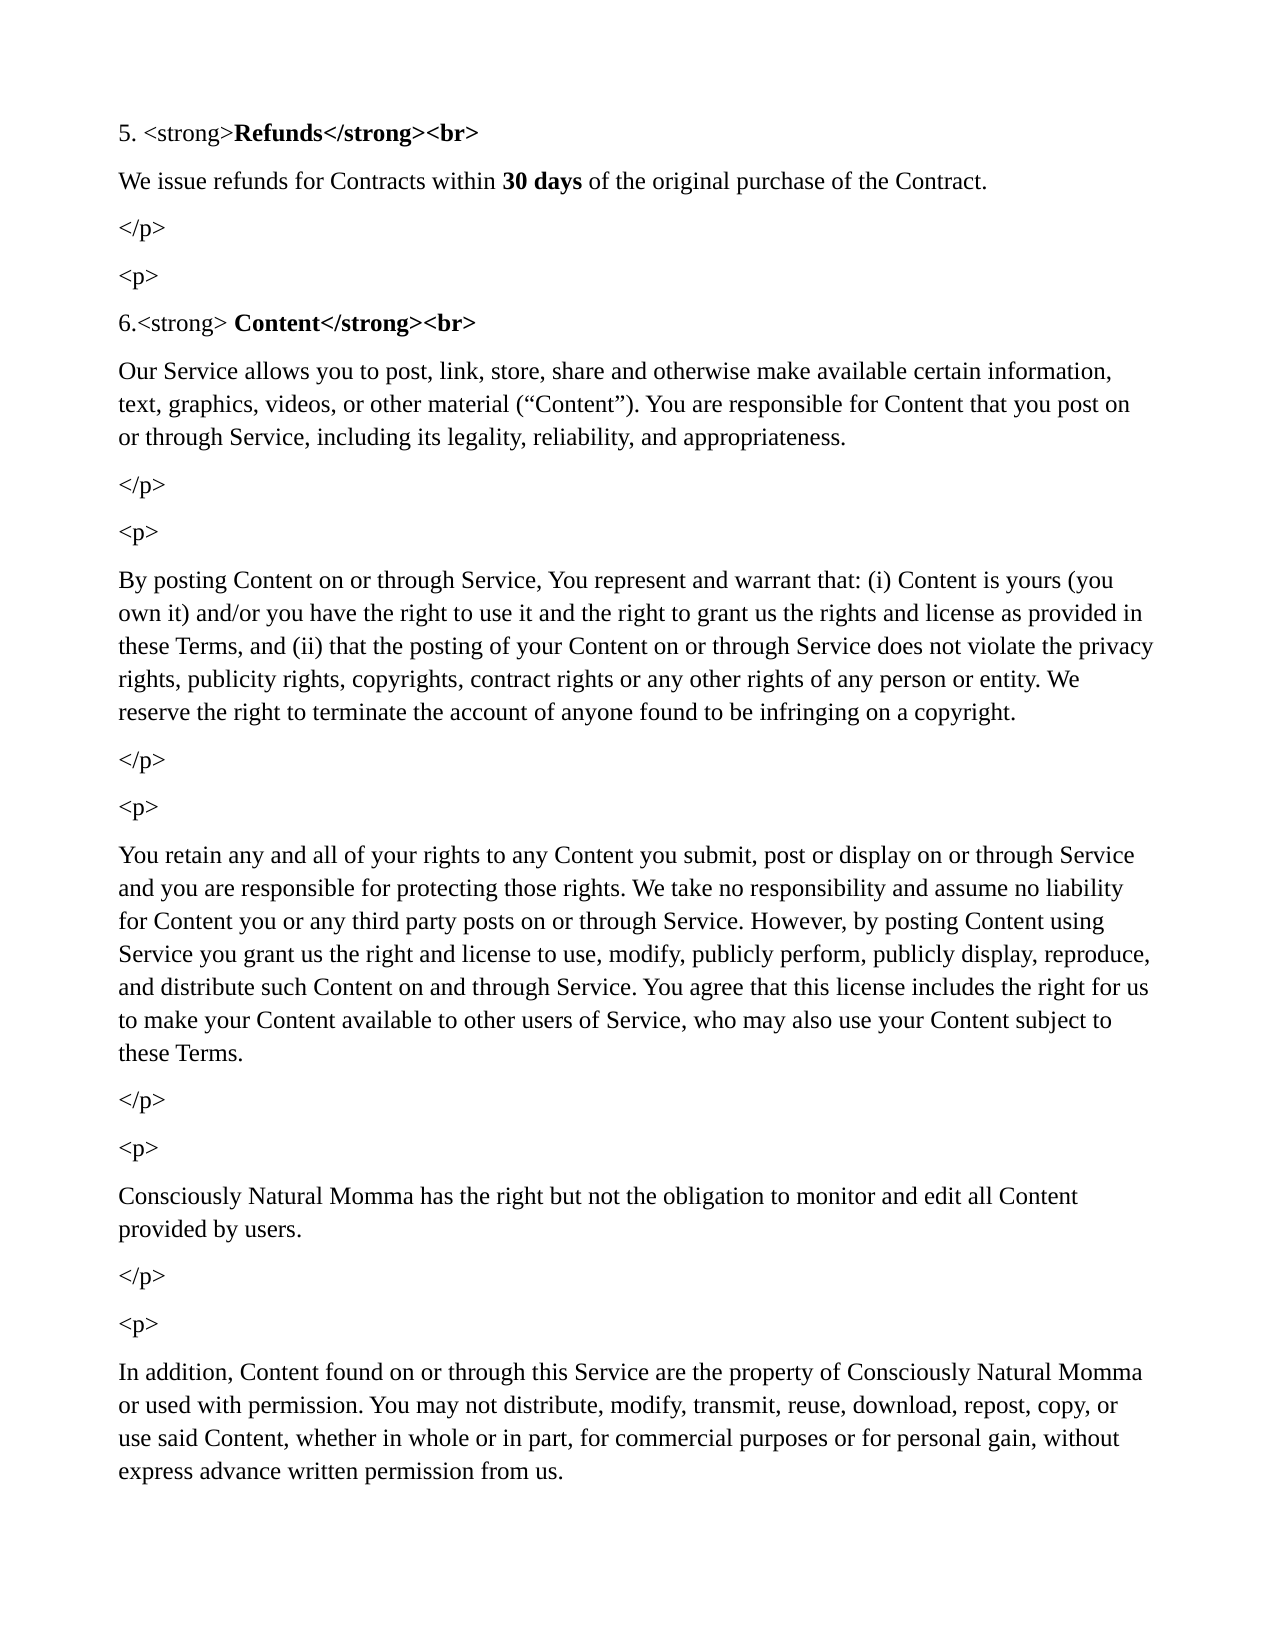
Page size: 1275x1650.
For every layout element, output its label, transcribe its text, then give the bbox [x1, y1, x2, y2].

text By posting Content on or through Service, You represent and warrant that: (i) Content is yours (you own it) and/or you have the right to use it and the right to grant us the rights and license as provided in these Terms, and (ii) that the posting of your Content on or through Service does not violate the privacy rights, publicity rights, copyrights, contract rights or any other rights of any person or entity. We reserve the right to terminate the account of anyone found to be infringing on a copyright. [118, 565, 1157, 726]
text In addition, Content found on or through this Service are the property of Consciously Natural Momma or used with permission. You may not distribute, modify, transmit, reuse, download, repost, copy, or use said Content, whether in whole or in part, for commercial purposes or for personal gain, without express advance written permission from us. [118, 1357, 1157, 1484]
text </p> [118, 745, 1157, 773]
text <p> [118, 261, 1157, 290]
text <p> [118, 1133, 1157, 1162]
text </p> [118, 213, 1157, 242]
text </p> [118, 1086, 1157, 1114]
text </p> [118, 470, 1157, 498]
text We issue refunds for Contracts within 30 days of the original purchase of the Contract. [118, 166, 1157, 194]
text Consciously Natural Momma has the right but not the obligation to monitor and edit all Content provided by users. [118, 1181, 1157, 1243]
text </p> [118, 1261, 1157, 1290]
text <p> [118, 1309, 1157, 1338]
text <p> [118, 517, 1157, 546]
text 5. <strong>Refunds</strong><br> [118, 118, 1157, 147]
text <p> [118, 792, 1157, 821]
text 6.<strong> Content</strong><br> [118, 308, 1157, 337]
text You retain any and all of your rights to any Content you submit, post or display on or through Service and you are responsible for protecting those rights. We take no responsibility and assume no liability for Content you or any third party posts on or through Service. However, by posting Content using Service you grant us the right and license to use, modify, publicly perform, publicly display, reproduce, and distribute such Content on and through Service. You agree that this license includes the right for us to make your Content available to other users of Service, who may also use your Content subject to these Terms. [118, 840, 1157, 1067]
text Our Service allows you to post, link, store, share and otherwise make available certain information, text, graphics, videos, or other material (“Content”). You are responsible for Content that you post on or through Service, including its legality, reliability, and appropriateness. [118, 356, 1157, 451]
